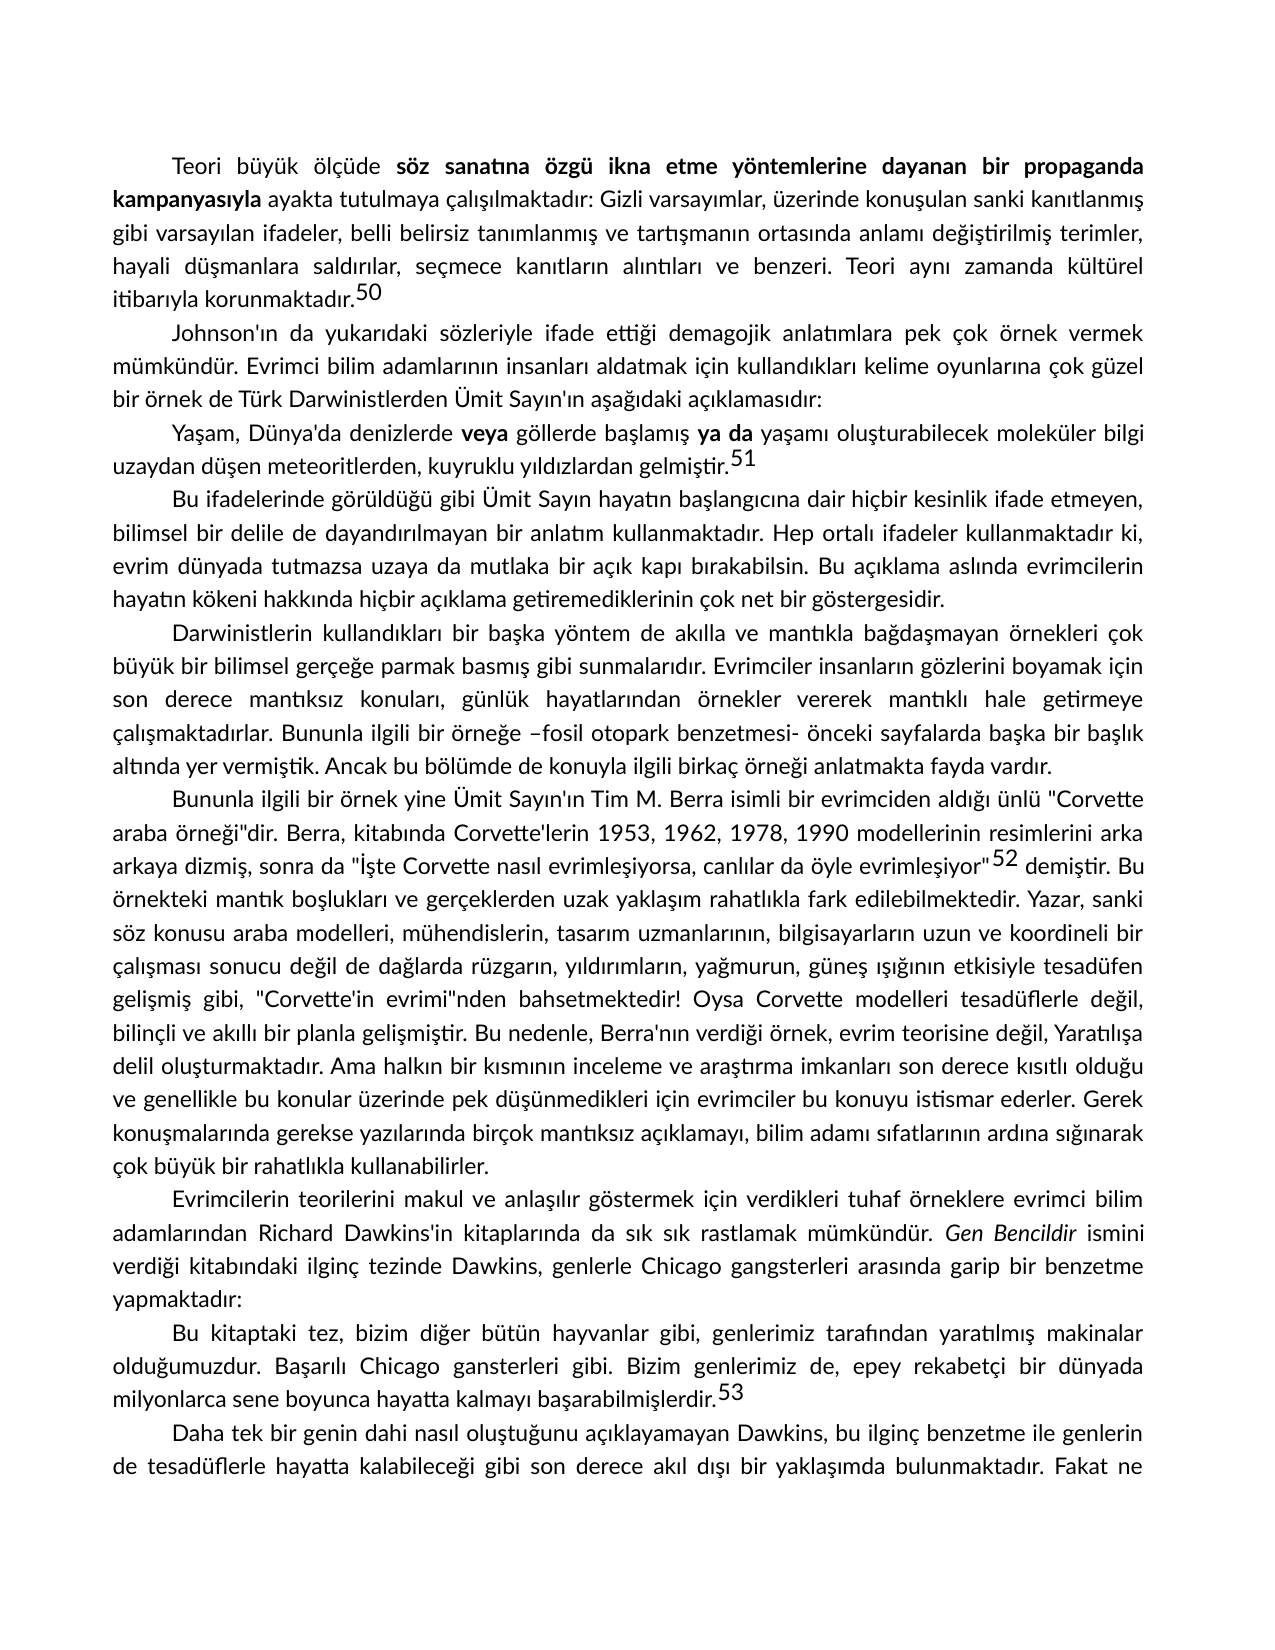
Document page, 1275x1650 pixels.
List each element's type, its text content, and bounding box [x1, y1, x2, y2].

text Bu ifadelerinde görüldüğü gibi Ümit Sayın hayatın başlangıcına dair hiçbir kesinlik ifade etmeyen, bilimsel bir delile de dayandırılmayan bir anlatım kullanmaktadır. Hep ortalı ifadeler kullanmaktadır ki, evrim dünyada tutmazsa uzaya da mutlaka bir açık kapı bırakabilsin. Bu açıklama aslında evrimcilerin hayatın kökeni hakkında hiçbir açıklama getiremediklerinin çok net bir göstergesidir. [112, 481, 1145, 614]
text Yaşam, Dünya'da denizlerde veya göllerde başlamış ya da yaşamı oluşturabilecek moleküler bilgi uzaydan düşen meteoritlerden, kuyruklu yıldızlardan gelmiştir.51 [112, 414, 1145, 481]
text Teori büyük ölçüde söz sanatına özgü ikna etme yöntemlerine dayanan bir propaganda kampanyasıyla ayakta tutulmaya çalışılmaktadır: Gizli varsayımlar, üzerinde konuşulan sanki kanıtlanmış gibi varsayılan ifadeler, belli belirsiz tanımlanmış ve tartışmanın ortasında anlamı değiştirilmiş terimler, hayali düşmanlara saldırılar, seçmece kanıtların alıntıları ve benzeri. Teori aynı zamanda kültürel itibarıyla korunmaktadır.50 [112, 148, 1145, 314]
text Darwinistlerin kullandıkları bir başka yöntem de akılla ve mantıkla bağdaşmayan örnekleri çok büyük bir bilimsel gerçeğe parmak basmış gibi sunmalarıdır. Evrimciler insanların gözlerini boyamak için son derece mantıksız konuları, günlük hayatlarından örnekler vererek mantıklı hale getirmeye çalışmaktadırlar. Bununla ilgili bir örneğe –fosil otopark benzetmesi- önceki sayfalarda başka bir başlık altında yer vermiştik. Ancak bu bölümde de konuyla ilgili birkaç örneği anlatmakta fayda vardır. [112, 614, 1145, 781]
text Daha tek bir genin dahi nasıl oluştuğunu açıklayamayan Dawkins, bu ilginç benzetme ile genlerin de tesadüflerle hayatta kalabileceği gibi son derece akıl dışı bir yaklaşımda bulunmaktadır. Fakat ne [112, 1414, 1145, 1481]
text Evrimcilerin teorilerini makul ve anlaşılır göstermek için verdikleri tuhaf örneklere evrimci bilim adamlarından Richard Dawkins'in kitaplarında da sık sık rastlamak mümkündür. Gen Bencildir ismini verdiği kitabındaki ilginç tezinde Dawkins, genlerle Chicago gangsterleri arasında garip bir benzetme yapmaktadır: [112, 1181, 1145, 1314]
text Johnson'ın da yukarıdaki sözleriyle ifade ettiği demagojik anlatımlara pek çok örnek vermek mümkündür. Evrimci bilim adamlarının insanları aldatmak için kullandıkları kelime oyunlarına çok güzel bir örnek de Türk Darwinistlerden Ümit Sayın'ın aşağıdaki açıklamasıdır: [112, 314, 1145, 414]
text Bu kitaptaki tez, bizim diğer bütün hayvanlar gibi, genlerimiz tarafından yaratılmış makinalar olduğumuzdur. Başarılı Chicago gansterleri gibi. Bizim genlerimiz de, epey rekabetçi bir dünyada milyonlarca sene boyunca hayatta kalmayı başarabilmişlerdir.53 [112, 1314, 1145, 1414]
text Bununla ilgili bir örnek yine Ümit Sayın'ın Tim M. Berra isimli bir evrimciden aldığı ünlü "Corvette araba örneği"dir. Berra, kitabında Corvette'lerin 1953, 1962, 1978, 1990 modellerinin resimlerini arka arkaya dizmiş, sonra da "İşte Corvette nasıl evrimleşiyorsa, canlılar da öyle evrimleşiyor"52 demiştir. Bu örnekteki mantık boşlukları ve gerçeklerden uzak yaklaşım rahatlıkla fark edilebilmektedir. Yazar, sanki söz konusu araba modelleri, mühendislerin, tasarım uzmanlarının, bilgisayarların uzun ve koordineli bir çalışması sonucu değil de dağlarda rüzgarın, yıldırımların, yağmurun, güneş ışığının etkisiyle tesadüfen gelişmiş gibi, "Corvette'in evrimi"nden bahsetmektedir! Oysa Corvette modelleri tesadüflerle değil, bilinçli ve akıllı bir planla gelişmiştir. Bu nedenle, Berra'nın verdiği örnek, evrim teorisine değil, Yaratılışa delil oluşturmaktadır. Ama halkın bir kısmının inceleme ve araştırma imkanları son derece kısıtlı olduğu ve genellikle bu konular üzerinde pek düşünmedikleri için evrimciler bu konuyu istismar ederler. Gerek konuşmalarında gerekse yazılarında birçok mantıksız açıklamayı, bilim adamı sıfatlarının ardına sığınarak çok büyük bir rahatlıkla kullanabilirler. [112, 781, 1145, 1181]
